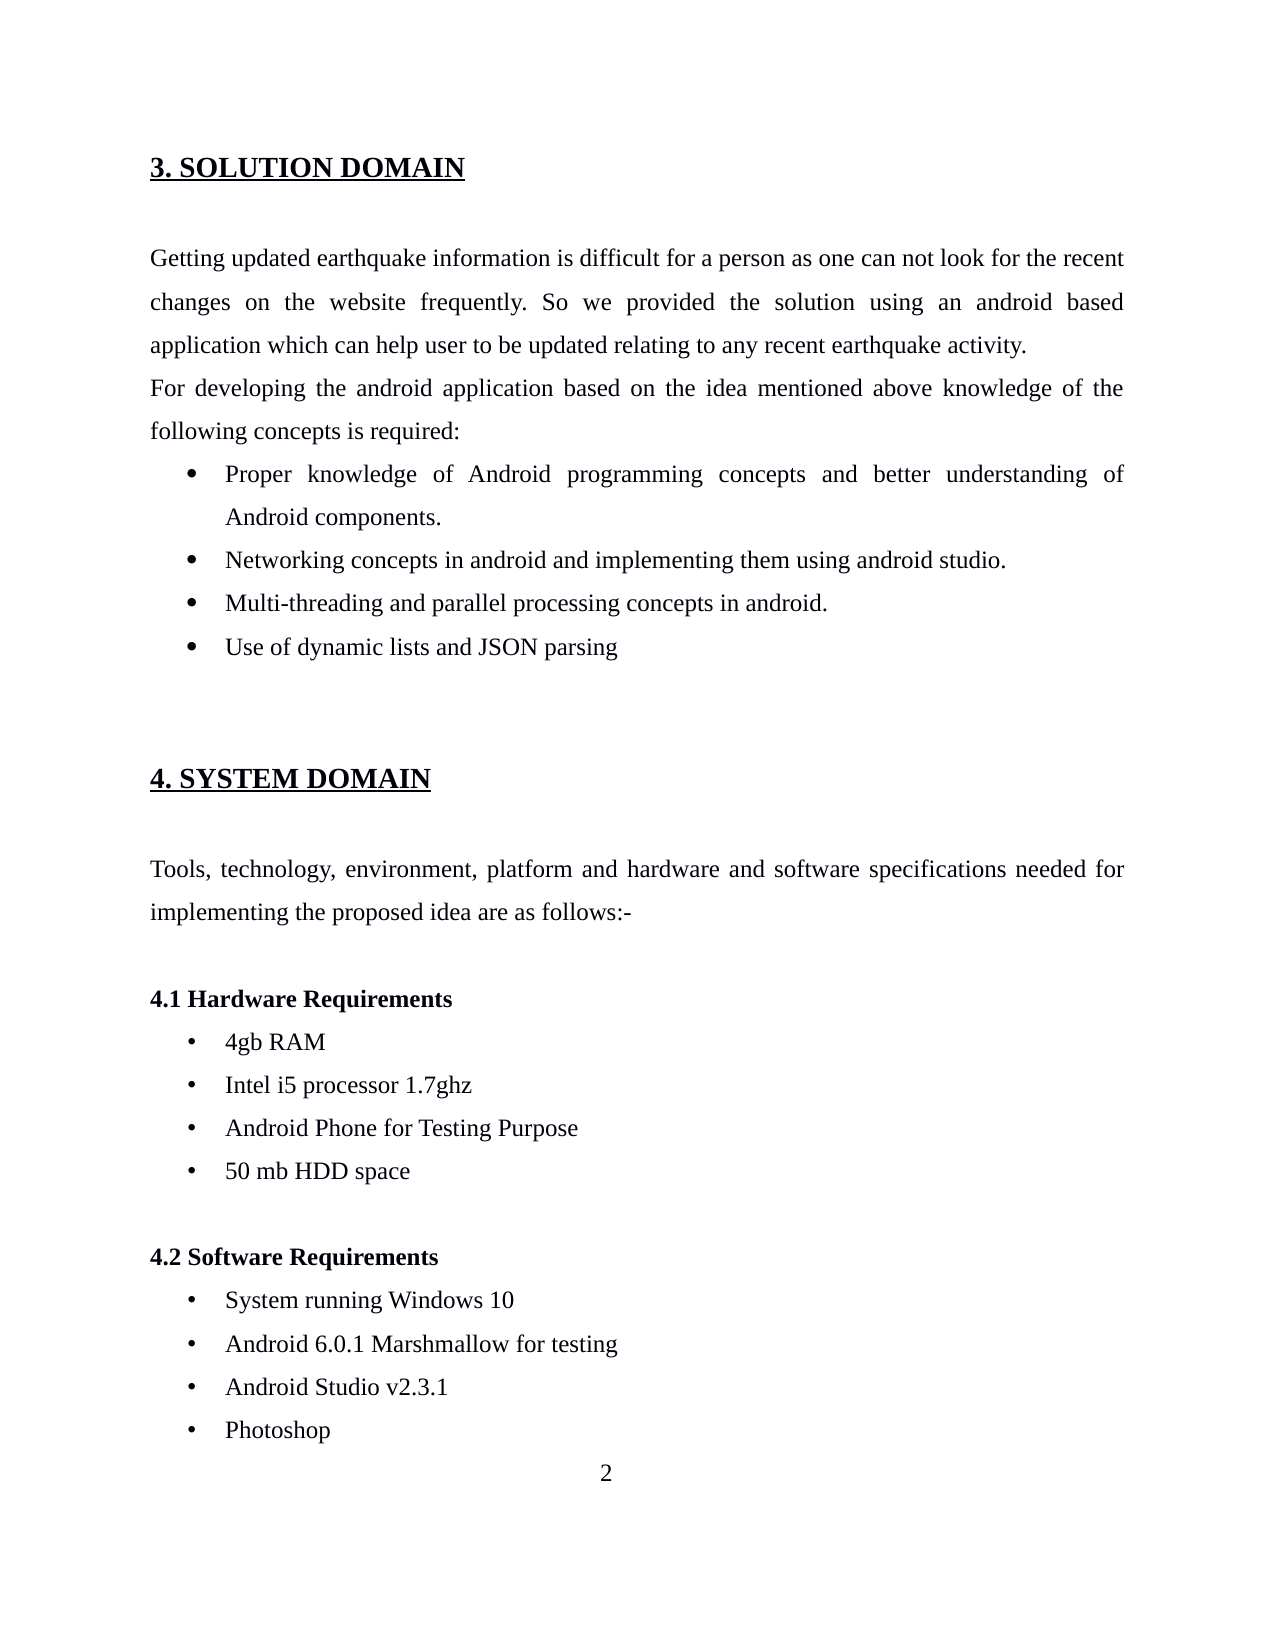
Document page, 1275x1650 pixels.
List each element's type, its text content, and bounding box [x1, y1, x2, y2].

text 4. SYSTEM DOMAIN [150, 761, 1125, 794]
text 3. SOLUTION DOMAIN [150, 150, 1125, 183]
text Getting updated earthquake information is difficult for a person as one can not look for the recent changes on the website frequently. So we provided the solution using an android based application which can help user to be updated relating to any recent earthquake activity. [150, 243, 1125, 358]
list 50 mb HDD space [187, 1156, 1125, 1185]
list Photoshop [187, 1415, 1125, 1444]
list System running Windows 10 [187, 1286, 1125, 1314]
text 2 [150, 1458, 1125, 1487]
text 4.1 Hardware Requirements [150, 984, 1125, 1012]
list 4gb RAM [187, 1027, 1125, 1056]
list Multi-threading and parallel processing concepts in android. [187, 588, 1125, 617]
list Android Studio v2.3.1 [187, 1372, 1125, 1401]
text 4.2 Software Requirements [150, 1242, 1125, 1271]
list Proper knowledge of Android programming concepts and better understanding of Android components. [187, 459, 1125, 531]
list Android Phone for Testing Purpose [187, 1113, 1125, 1142]
list Android 6.0.1 Marshmallow for testing [187, 1329, 1125, 1357]
text For developing the android application based on the idea mentioned above knowledge of the following concepts is required: [150, 373, 1125, 445]
list Networking concepts in android and implementing them using android studio. [187, 545, 1125, 574]
list Intel i5 processor 1.7ghz [187, 1070, 1125, 1099]
text Tools, technology, environment, platform and hardware and software specifications needed for implementing the proposed idea are as follows:- [150, 854, 1125, 926]
list Use of dynamic lists and JSON parsing [187, 632, 1125, 660]
